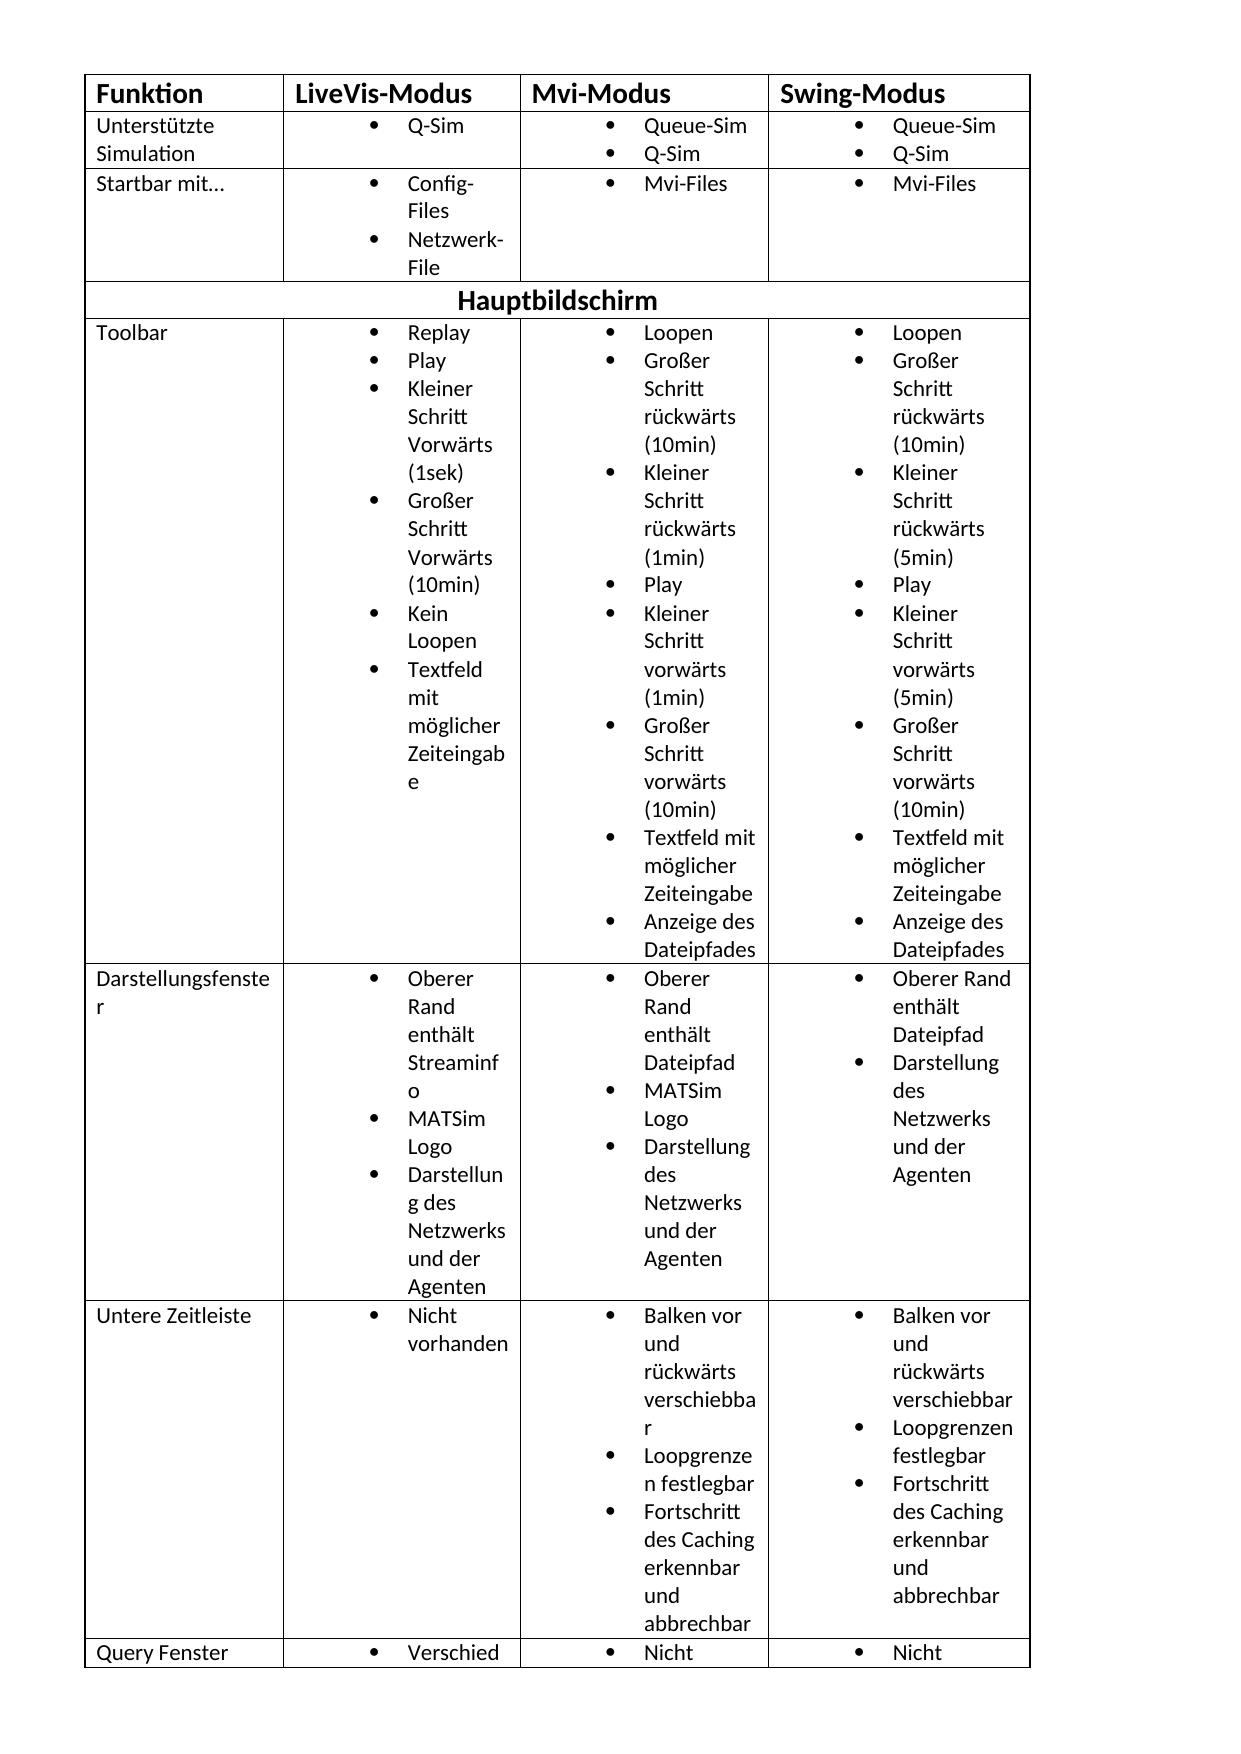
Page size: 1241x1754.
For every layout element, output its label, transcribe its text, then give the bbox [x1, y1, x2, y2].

table_cell Unterstützte Simulation [86, 112, 283, 168]
table_cell Oberer Rand enthält Dateipfad MATSim Logo Darstellung des Netzwerks und der Agenten [521, 964, 768, 1300]
table_cell Nicht vorhanden [769, 1639, 1029, 1667]
table_cell Queue-Sim Q-Sim [521, 112, 768, 168]
table_header Swing-Modus [769, 75, 1029, 111]
table_cell Oberer Rand enthält Dateipfad Darstellung des Netzwerks und der Agenten [769, 964, 1029, 1300]
table_cell Balken vor und rückwärts verschiebbar Loopgrenzen festlegbar Fortschritt des Caching erkennbar und abbrechbar [769, 1301, 1029, 1637]
table_cell Balken vor und rückwärts verschiebbar Loopgrenzen festlegbar Fortschritt des Caching erkennbar und abbrechbar [521, 1301, 768, 1637]
table_cell Loopen Großer Schritt rückwärts (10min) Kleiner Schritt rückwärts (1min) Play Kleiner Schritt vorwärts (1min) Großer Schritt vorwärts (10min) Textfeld mit möglicher Zeiteingabe Anzeige des Dateipfades [521, 319, 768, 963]
table_cell Nicht vorhanden [521, 1639, 768, 1667]
table_cell Query Fenster [86, 1639, 283, 1667]
table_cell Queue-Sim Q-Sim [769, 112, 1029, 168]
table_cell Toolbar [86, 319, 283, 963]
table_cell Loopen Großer Schritt rückwärts (10min) Kleiner Schritt rückwärts (5min) Play Kleiner Schritt vorwärts (5min) Großer Schritt vorwärts (10min) Textfeld mit möglicher Zeiteingabe Anzeige des Dateipfades [769, 319, 1029, 963]
table_cell Verschiedene Querys auswählbar (siehe unten) Textfeld zeigt Ids der ausgewählten Agenten Clear wählt alle Agenten ab Multiple select ermöglicht Anwahl mehrerer Agenten [284, 1639, 520, 1667]
table_header Funktion [86, 75, 283, 111]
table_cell Oberer Rand enthält Streaminfo MATSim Logo Darstellung des Netzwerks und der Agenten [284, 964, 520, 1300]
table_cell Darstellungsfenster [86, 964, 283, 1300]
table_cell Hauptbildschirm [86, 282, 1029, 317]
table_cell Mvi-Files [521, 169, 768, 281]
table_cell Q-Sim [284, 112, 520, 168]
table_cell Untere Zeitleiste [86, 1301, 283, 1637]
table_cell Startbar mit… [86, 169, 283, 281]
table_header LiveVis-Modus [284, 75, 520, 111]
table_cell Replay Play Kleiner Schritt Vorwärts (1sek) Großer Schritt Vorwärts (10min) Kein Loopen Textfeld mit möglicher Zeiteingabe [284, 319, 520, 963]
table_cell Nicht vorhanden [284, 1301, 520, 1637]
table_cell Mvi-Files [769, 169, 1029, 281]
table_header Mvi-Modus [521, 75, 768, 111]
table_cell Config-Files Netzwerk-File [284, 169, 520, 281]
